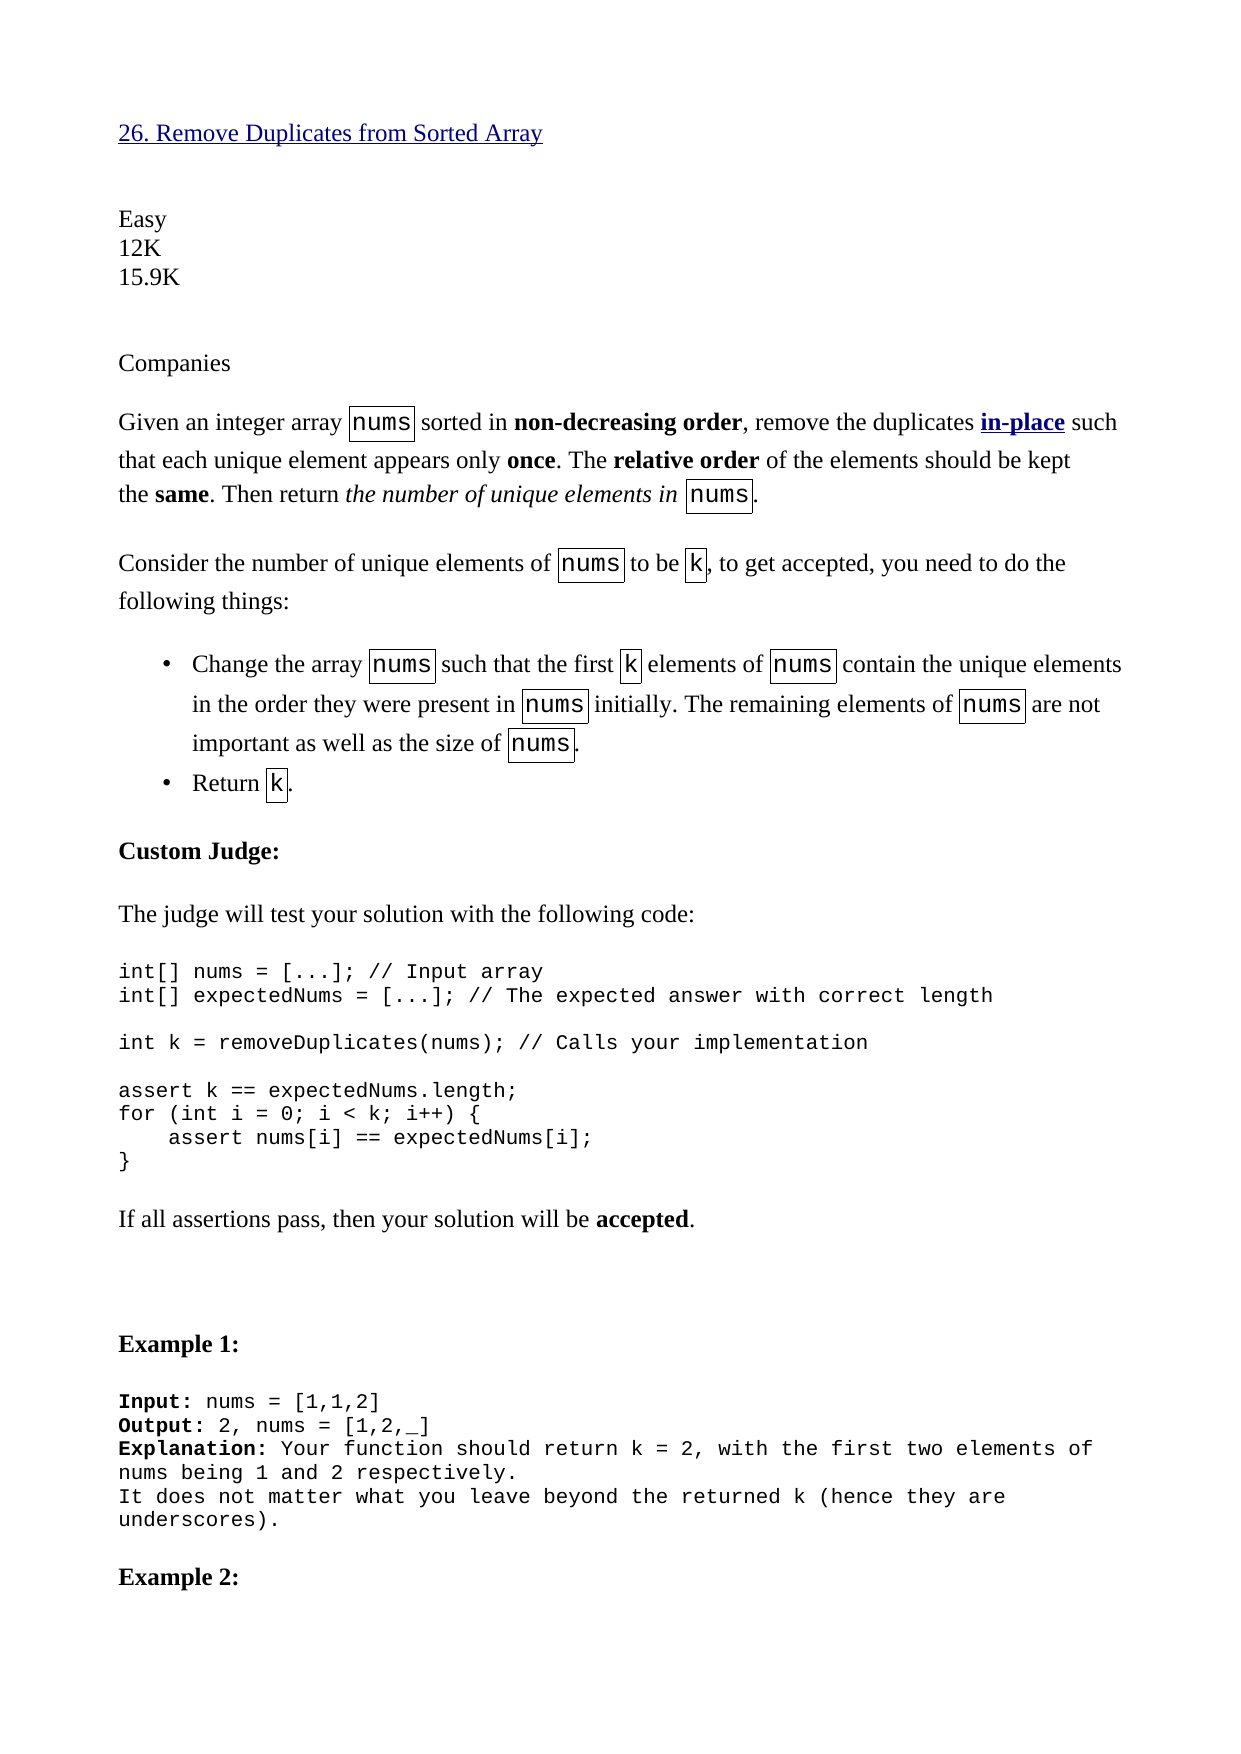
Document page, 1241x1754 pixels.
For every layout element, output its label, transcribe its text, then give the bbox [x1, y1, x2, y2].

text Given an integer array nums sorted in non-decreasing order, remove the duplicates in-place such that each unique element appears only once. The relative order of the elements should be kept the same. Then return the number of unique elements in nums. [118, 406, 1122, 513]
text Output: 2, nums = [1,2,_] [118, 1415, 1122, 1438]
list Return k. [162, 767, 287, 802]
text 26. Remove Duplicates from Sorted Array [118, 118, 1122, 147]
text 12K [118, 233, 1122, 262]
text assert nums[i] == expectedNums[i]; [118, 1127, 1122, 1151]
text int[] nums = [...]; // Input array [118, 961, 1122, 985]
text for (int i = 0; i < k; i++) { [118, 1103, 1122, 1127]
text Input: nums = [1,1,2] [118, 1391, 1122, 1415]
list Return k. [288, 767, 1122, 802]
text Custom Judge: [118, 836, 1122, 865]
text The judge will test your solution with the following code: [118, 899, 1122, 928]
text Example 2: [118, 1562, 1122, 1591]
text Consider the number of unique elements of nums to be k, to get accepted, you need to do the following things: [118, 548, 1122, 615]
text } [118, 1151, 1122, 1174]
text 15.9K [118, 262, 1122, 291]
text Explanation: Your function should return k = 2, with the first two elements of nums being 1 and 2 respectively. [118, 1438, 1122, 1486]
text int[] expectedNums = [...]; // The expected answer with correct length [118, 985, 1122, 1009]
list Change the array nums such that the first k elements of nums contain the unique elements in the order they were present in nums initially. The remaining elements of nums are not important as well as the size of nums. [162, 649, 1122, 762]
text int k = removeDuplicates(nums); // Calls your implementation [118, 1032, 1122, 1056]
list Return k. [267, 769, 287, 802]
text If all assertions pass, then your solution will be accepted. [118, 1204, 1122, 1232]
text Companies [118, 348, 1122, 377]
text It does not matter what you leave beyond the returned k (hence they are underscores). [118, 1486, 1122, 1533]
text Example 1: [118, 1329, 1122, 1357]
text assert k == expectedNums.length; [118, 1079, 1122, 1103]
text Easy [118, 204, 1122, 233]
